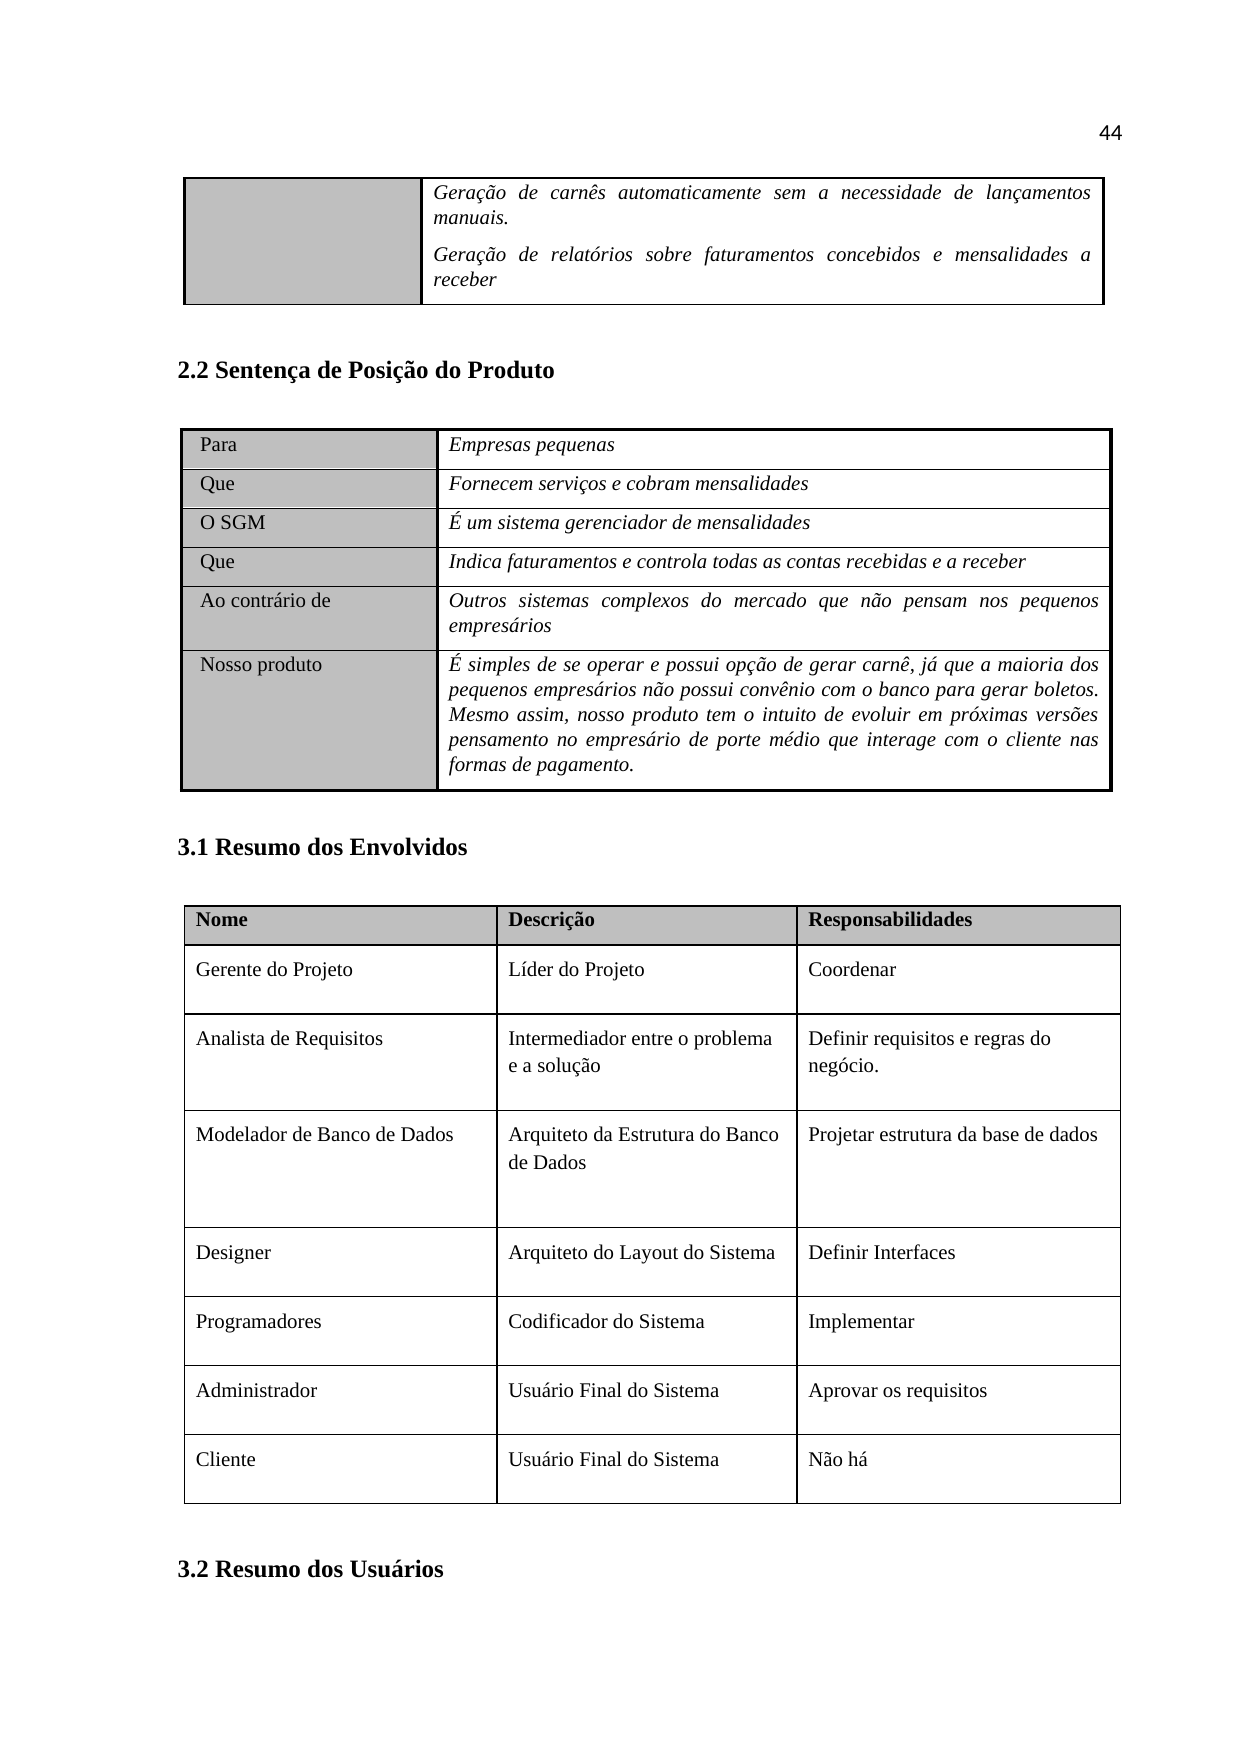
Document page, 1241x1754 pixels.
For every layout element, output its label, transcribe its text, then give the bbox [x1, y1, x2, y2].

table_cell Implementar [798, 1297, 1120, 1365]
table_cell Que [183, 548, 436, 586]
table_cell Líder do Projeto [498, 946, 796, 1013]
table_cell [186, 179, 420, 304]
table_cell Definir requisitos e regras do negócio. [798, 1015, 1120, 1109]
table_cell Projetar estrutura da base de dados [798, 1111, 1120, 1227]
table_cell Modelador de Banco de Dados [185, 1111, 496, 1227]
table_header Nome [185, 907, 496, 944]
table_cell Administrador [185, 1366, 496, 1434]
table_cell Que [183, 470, 436, 507]
table_cell Codificador do Sistema [498, 1297, 796, 1365]
table_cell Gerente do Projeto [185, 946, 496, 1013]
text 2.2 Sentença de Posição do Produto [177, 355, 1122, 384]
table_cell Cliente [185, 1435, 496, 1503]
table_cell Intermediador entre o problema e a solução [498, 1015, 796, 1109]
table_cell Ao contrário de [183, 587, 436, 650]
table_cell Coordenar [798, 946, 1120, 1013]
table_cell Definir Interfaces [798, 1228, 1120, 1296]
table_header Empresas pequenas [439, 431, 1109, 468]
table_header Para [183, 431, 436, 468]
table_cell Programadores [185, 1297, 496, 1365]
table_cell Analista de Requisitos [185, 1015, 496, 1109]
text 3.2 Resumo dos Usuários [177, 1554, 1122, 1583]
table_cell Não há [798, 1435, 1120, 1503]
text 3.1 Resumo dos Envolvidos [177, 832, 1122, 861]
table_cell Arquiteto da Estrutura do Banco de Dados [498, 1111, 796, 1227]
table_cell Designer [185, 1228, 496, 1296]
table_cell Geração de carnês automaticamente sem a necessidade de lançamentos manuais. Geração de relatórios sobre faturamentos concebidos e mensalidades a receber [423, 179, 1102, 304]
table_cell É um sistema gerenciador de mensalidades [439, 509, 1109, 547]
table_cell Usuário Final do Sistema [498, 1435, 796, 1503]
table_cell Outros sistemas complexos do mercado que não pensam nos pequenos empresários [439, 587, 1109, 650]
table_header Descrição [498, 907, 796, 944]
table_cell Arquiteto do Layout do Sistema [498, 1228, 796, 1296]
table_cell Usuário Final do Sistema [498, 1366, 796, 1434]
table_cell Nosso produto [183, 651, 436, 789]
table_header Responsabilidades [798, 907, 1120, 944]
table_cell Aprovar os requisitos [798, 1366, 1120, 1434]
table_cell O SGM [183, 509, 436, 547]
table_cell É simples de se operar e possui opção de gerar carnê, já que a maioria dos pequenos empresários não possui convênio com o banco para gerar boletos. Mesmo assim, nosso produto tem o intuito de evoluir em próximas versões pensamento no empresário de porte médio que interage com o cliente nas formas de pagamento. [439, 651, 1109, 789]
table_cell Fornecem serviços e cobram mensalidades [439, 470, 1109, 507]
table_cell Indica faturamentos e controla todas as contas recebidas e a receber [439, 548, 1109, 586]
